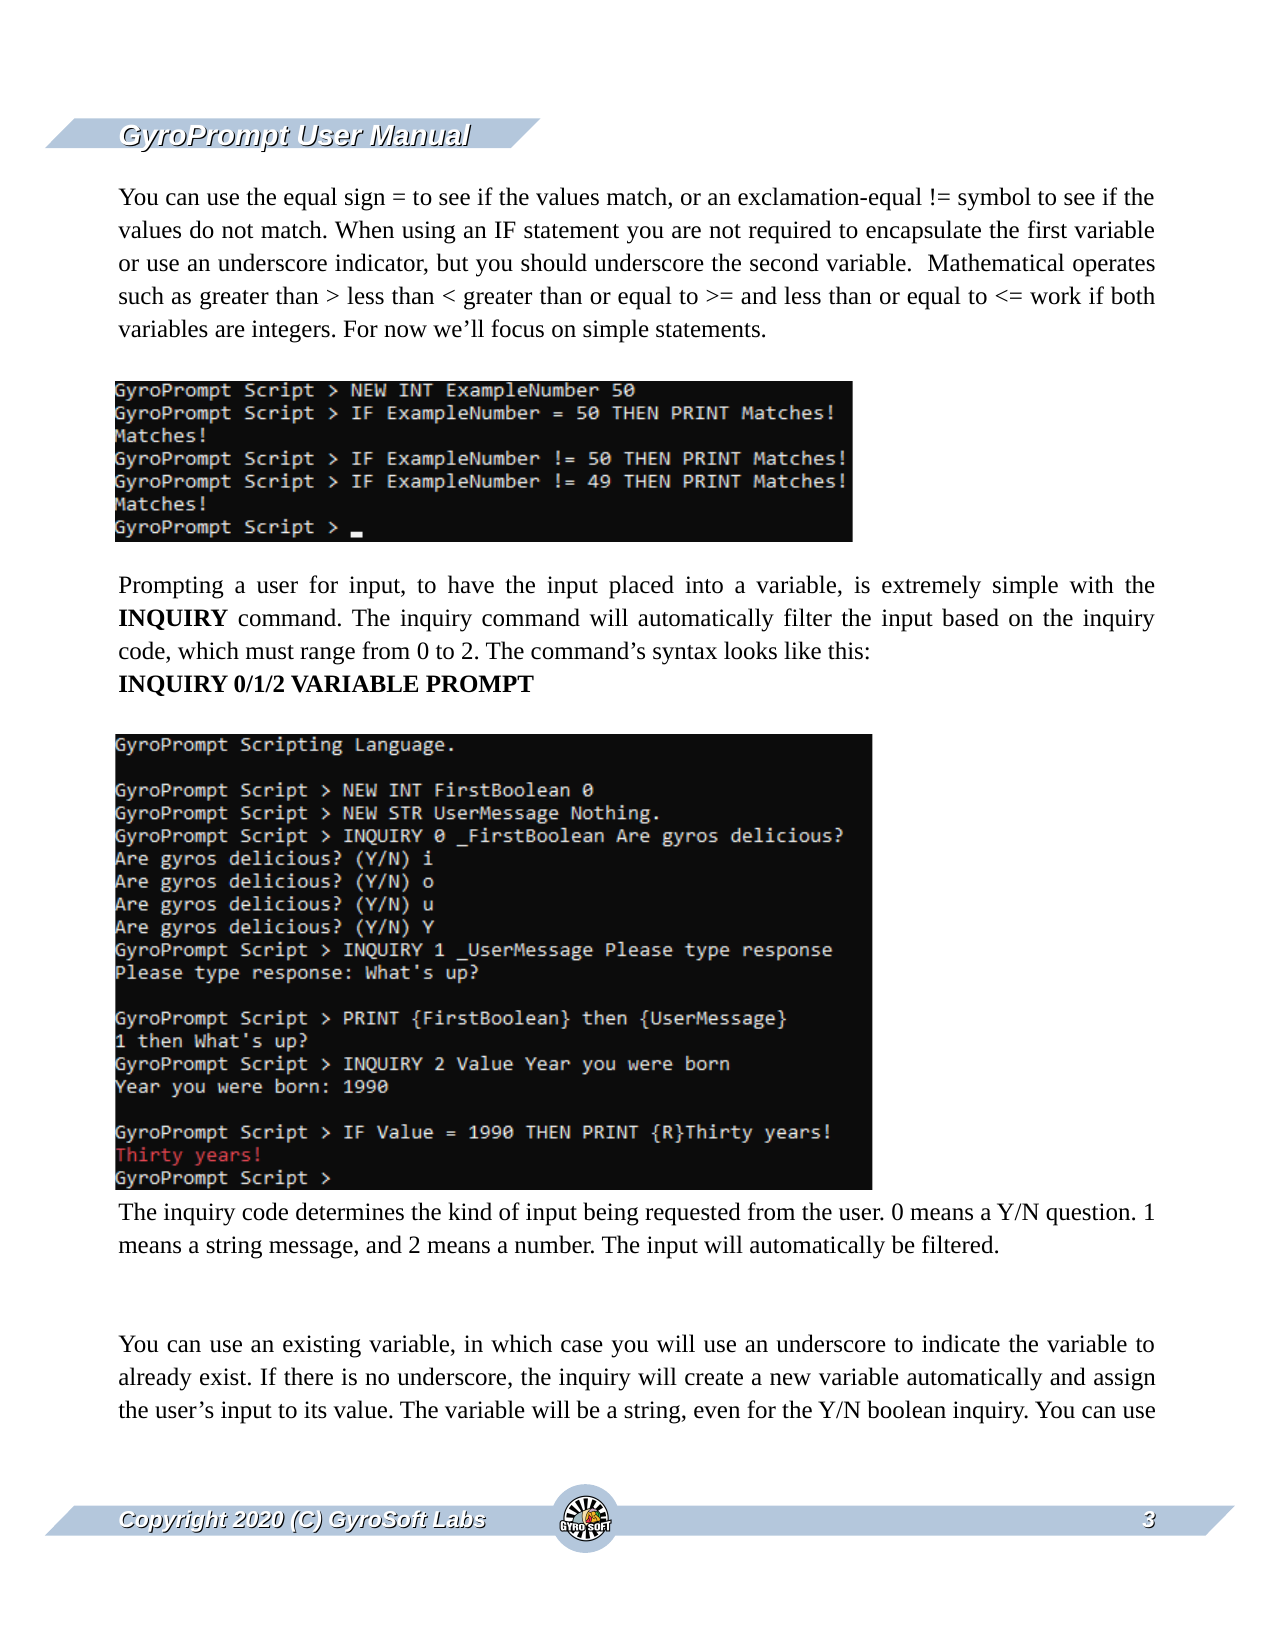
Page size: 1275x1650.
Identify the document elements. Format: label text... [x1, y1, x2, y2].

text Prompting a user for input, to have the input placed into a variable, is extremely simple with the INQUIRY command. The inquiry command will automatically filter the input based on the inquiry code, which must range from 0 to 2. The command’s syntax looks like this: [118, 570, 1157, 664]
text The inquiry code determines the kind of input being requested from the user. 0 means a Y/N question. 1 means a string message, and 2 means a number. The input will automatically be filtered. [118, 1197, 1157, 1259]
picture [115, 381, 853, 542]
text You can use an existing variable, in which case you will use an underscore to indicate the variable to already exist. If there is no underscore, the inquiry will create a new variable automatically and assign the user’s input to its value. The variable will be a string, even for the Y/N boolean inquiry. You can use [118, 1329, 1157, 1424]
text You can use the equal sign = to see if the values match, or an exclamation-equal != symbol to see if the values do not match. When using an IF statement you are not required to encapsulate the first variable or use an underscore indicator, but you should underscore the second variable. Mathematical operates such as greater than > less than < greater than or equal to >= and less than or equal to <= work if both variables are integers. For now we’ll focus on simple statements. [118, 182, 1157, 342]
text INQUIRY 0/1/2 VARIABLE PROMPT [118, 669, 1157, 697]
picture [528, 1475, 643, 1562]
picture [115, 734, 873, 1190]
